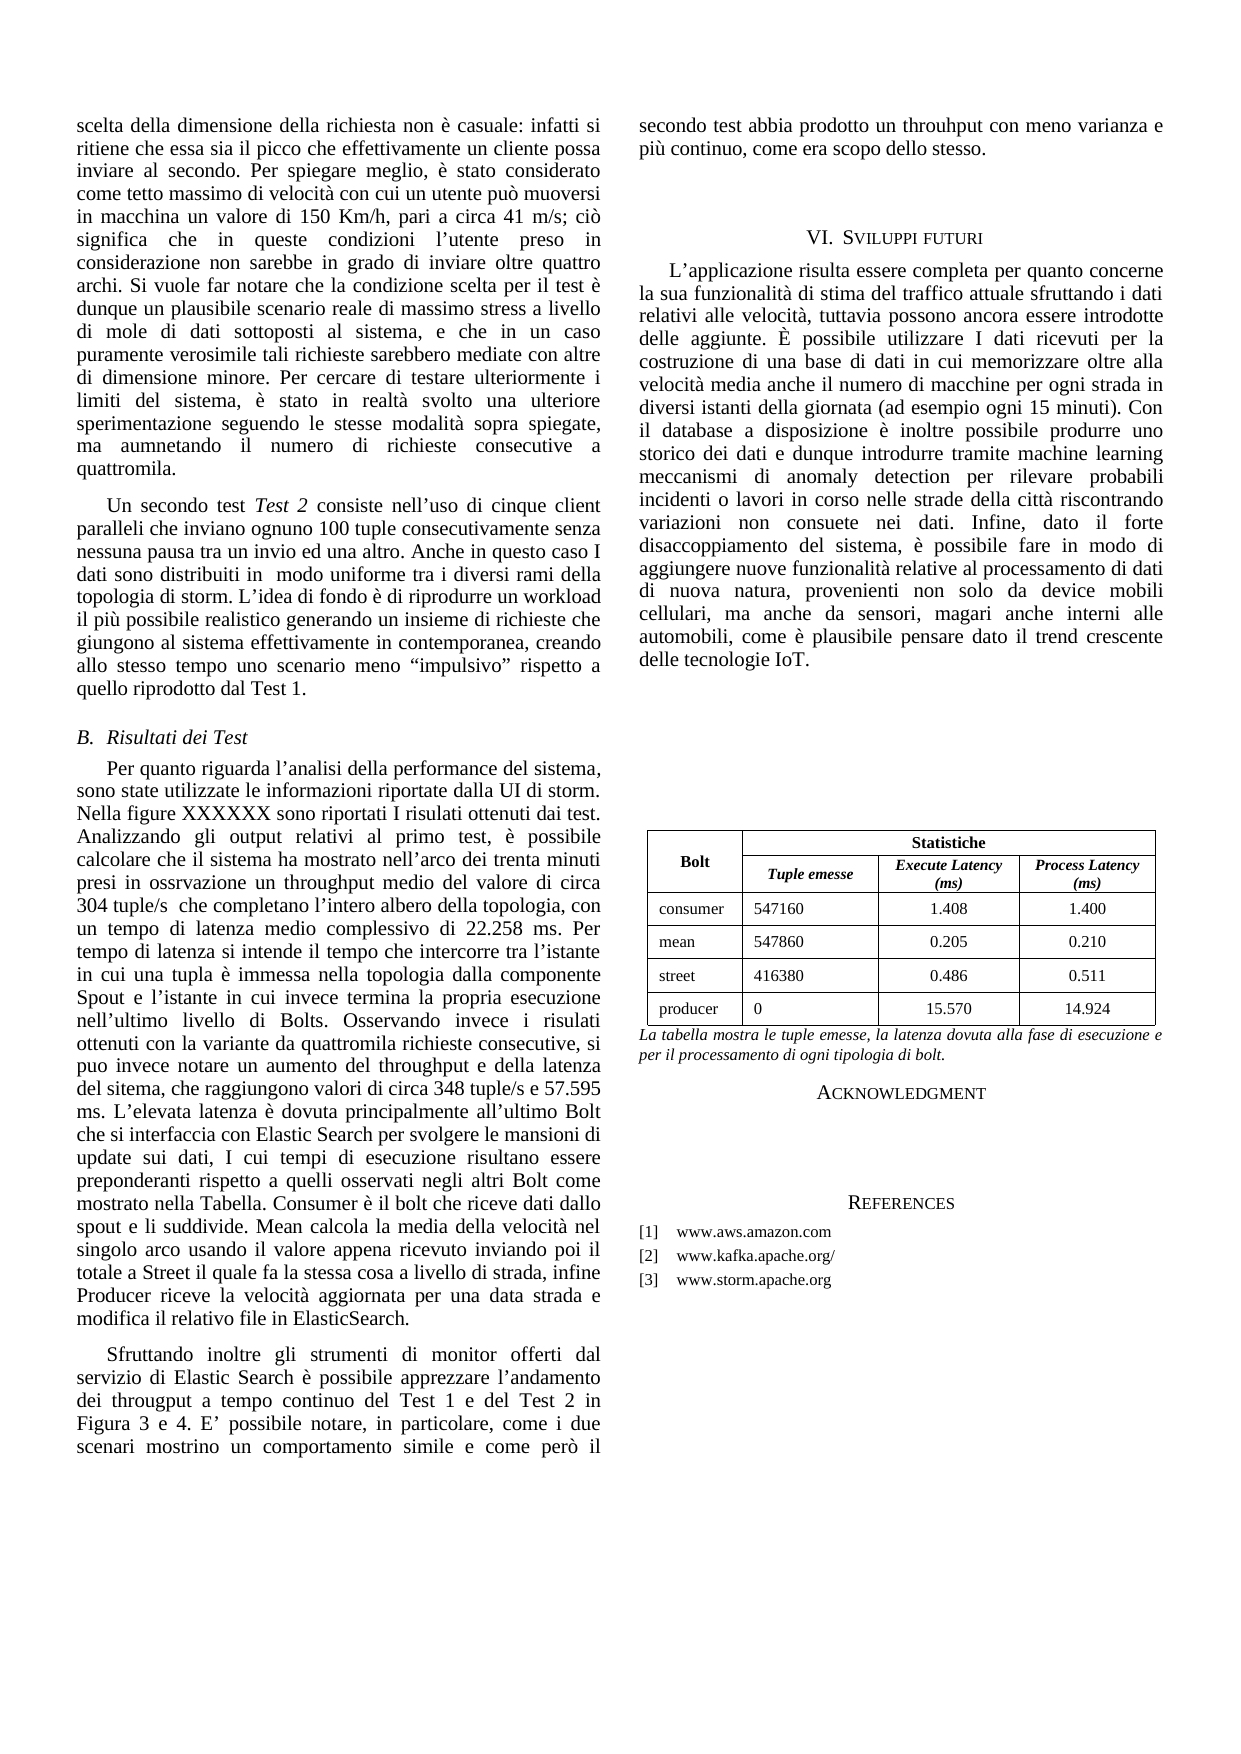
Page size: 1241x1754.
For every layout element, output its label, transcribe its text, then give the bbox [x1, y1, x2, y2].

table_cell mean [648, 926, 742, 958]
subtitle Acknowledgment [639, 1080, 1164, 1104]
subtitle Risultati dei Test [76, 725, 601, 749]
text scelta della dimensione della richiesta non è casuale: infatti si ritiene che essa sia il picco che effettivamente un cliente possa inviare al secondo. Per spiegare meglio, è stato considerato come tetto massimo di velocità con cui un utente può muoversi in macchina un valore di 150 Km/h, pari a circa 41 m/s; ciò significa che in queste condizioni l’utente preso in considerazione non sarebbe in grado di inviare oltre quattro archi. Si vuole far notare che la condizione scelta per il test è dunque un plausibile scenario reale di massimo stress a livello di mole di dati sottoposti al sistema, e che in un caso puramente verosimile tali richieste sarebbero mediate con altre di dimensione minore. Per cercare di testare ulteriormente i limiti del sistema, è stato in realtà svolto una ulteriore sperimentazione seguendo le stesse modalità sopra spiegate, ma aumnetando il numero di richieste consecutive a quattromila. [76, 112, 601, 480]
table_cell 1.400 [1020, 893, 1155, 925]
text La tabella mostra le tuple emesse, la latenza dovuta alla fase di esecuzione e per il processamento di ogni tipologia di bolt. [639, 1025, 1164, 1063]
subtitle References [639, 1190, 1164, 1214]
text L’applicazione risulta essere completa per quanto concerne la sua funzionalità di stima del traffico attuale sfruttando i dati relativi alle velocità, tuttavia possono ancora essere introdotte delle aggiunte. È possibile utilizzare I dati ricevuti per la costruzione di una base di dati in cui memorizzare oltre alla velocità media anche il numero di macchine per ogni strada in diversi istanti della giornata (ad esempio ogni 15 minuti). Con il database a disposizione è inoltre possibile produrre uno storico dei dati e dunque introdurre tramite machine learning meccanismi di anomaly detection per rilevare probabili incidenti o lavori in corso nelle strade della città riscontrando variazioni non consuete nei dati. Infine, dato il forte disaccoppiamento del sistema, è possibile fare in modo di aggiungere nuove funzionalità relative al processamento di dati di nuova natura, provenienti non solo da device mobili cellulari, ma anche da sensori, magari anche interni alle automobili, come è plausibile pensare dato il trend crescente delle tecnologie IoT. [639, 258, 1164, 671]
table_cell Tuple emesse [743, 856, 878, 891]
table_cell street [648, 959, 742, 991]
table_cell 0.511 [1020, 959, 1155, 991]
table_cell 547160 [743, 893, 878, 925]
table_cell 0.205 [879, 926, 1019, 958]
list www.kafka.apache.org/ [639, 1246, 1164, 1265]
table_cell 1.408 [879, 893, 1019, 925]
list www.storm.apache.org [639, 1270, 1164, 1289]
list www.aws.amazon.com [639, 1222, 1164, 1241]
table_cell 0 [743, 993, 878, 1025]
table_cell 15.570 [879, 993, 1019, 1025]
table_cell Process Latency (ms) [1020, 856, 1155, 891]
subtitle Sviluppi futuri [639, 225, 1164, 249]
table_cell 0.486 [879, 959, 1019, 991]
table_cell 547860 [743, 926, 878, 958]
table_header Bolt [648, 831, 742, 891]
table_cell producer [648, 993, 742, 1025]
table_cell Execute Latency (ms) [879, 856, 1019, 891]
table_cell 14.924 [1020, 993, 1155, 1025]
table_cell consumer [648, 893, 742, 925]
table_header Statistiche [743, 831, 1155, 855]
text Per quanto riguarda l’analisi della performance del sistema, sono state utilizzate le informazioni riportate dalla UI di storm. Nella figure XXXXXX sono riportati I risulati ottenuti dai test. Analizzando gli output relativi al primo test, è possibile calcolare che il sistema ha mostrato nell’arco dei trenta minuti presi in ossrvazione un throughput medio del valore di circa 304 tuple/s che completano l’intero albero della topologia, con un tempo di latenza medio complessivo di 22.258 ms. Per tempo di latenza si intende il tempo che intercorre tra l’istante in cui una tupla è immessa nella topologia dalla componente Spout e l’istante in cui invece termina la propria esecuzione nell’ultimo livello di Bolts. Osservando invece i risulati ottenuti con la variante da quattromila richieste consecutive, si puo invece notare un aumento del throughput e della latenza del sitema, che raggiungono valori di circa 348 tuple/s e 57.595 ms. L’elevata latenza è dovuta principalmente all’ultimo Bolt che si interfaccia con Elastic Search per svolgere le mansioni di update sui dati, I cui tempi di esecuzione risultano essere preponderanti rispetto a quelli osservati negli altri Bolt come mostrato nella Tabella. Consumer è il bolt che riceve dati dallo spout e li suddivide. Mean calcola la media della velocità nel singolo arco usando il valore appena ricevuto inviando poi il totale a Street il quale fa la stessa cosa a livello di strada, infine Producer riceve la velocità aggiornata per una data strada e modifica il relativo file in ElasticSearch. [76, 756, 601, 1329]
table_cell 416380 [743, 959, 878, 991]
table_cell 0.210 [1020, 926, 1155, 958]
text secondo test abbia prodotto un throuhput con meno varianza e più continuo, come era scopo dello stesso. [639, 112, 1164, 159]
text Un secondo test Test 2 consiste nell’uso di cinque client paralleli che inviano ognuno 100 tuple consecutivamente senza nessuna pausa tra un invio ed una altro. Anche in questo caso I dati sono distribuiti in modo uniforme tra i diversi rami della topologia di storm. L’idea di fondo è di riprodurre un workload il più possibile realistico generando un insieme di richieste che giungono al sistema effettivamente in contemporanea, creando allo stesso tempo uno scenario meno “impulsivo” rispetto a quello riprodotto dal Test 1. [76, 493, 601, 700]
text Sfruttando inoltre gli strumenti di monitor offerti dal servizio di Elastic Search è possibile apprezzare l’andamento dei througput a tempo continuo del Test 1 e del Test 2 in Figura 3 e 4. E’ possibile notare, in particolare, come i due scenari mostrino un comportamento simile e come però il [76, 1342, 601, 1458]
